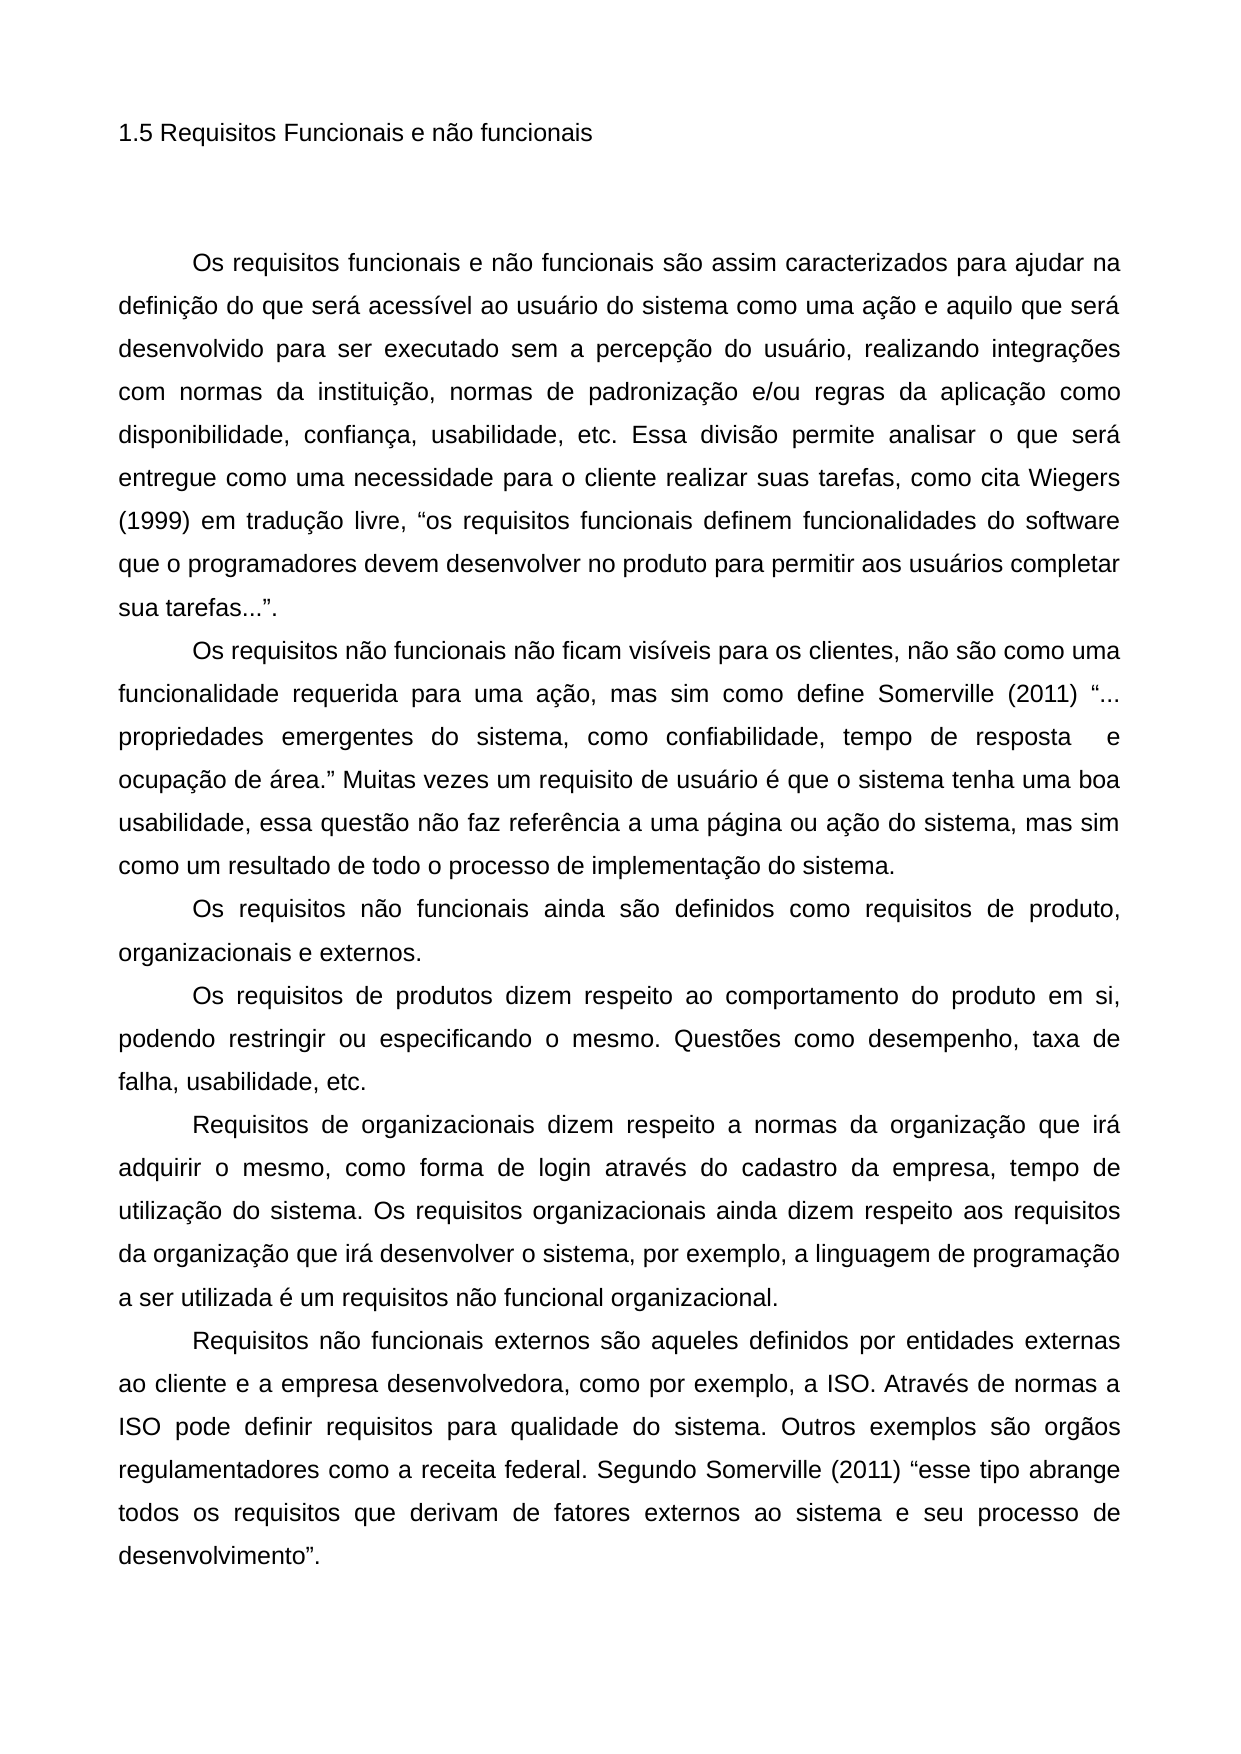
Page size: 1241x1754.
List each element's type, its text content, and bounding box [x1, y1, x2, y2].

text Os requisitos de produtos dizem respeito ao comportamento do produto em si, podendo restringir ou especificando o mesmo. Questões como desempenho, taxa de falha, usabilidade, etc. [118, 981, 1122, 1096]
text Os requisitos não funcionais não ficam visíveis para os clientes, não são como uma funcionalidade requerida para uma ação, mas sim como define Somerville (2011) “... propriedades emergentes do sistema, como confiabilidade, tempo de resposta e ocupação de área.” Muitas vezes um requisito de usuário é que o sistema tenha uma boa usabilidade, essa questão não faz referência a uma página ou ação do sistema, mas sim como um resultado de todo o processo de implementação do sistema. [118, 636, 1122, 880]
text Os requisitos funcionais e não funcionais são assim caracterizados para ajudar na definição do que será acessível ao usuário do sistema como uma ação e aquilo que será desenvolvido para ser executado sem a percepção do usuário, realizando integrações com normas da instituição, normas de padronização e/ou regras da aplicação como disponibilidade, confiança, usabilidade, etc. Essa divisão permite analisar o que será entregue como uma necessidade para o cliente realizar suas tarefas, como cita Wiegers (1999) em tradução livre, “os requisitos funcionais definem funcionalidades do software que o programadores devem desenvolver no produto para permitir aos usuários completar sua tarefas...”. [118, 247, 1122, 621]
text Requisitos de organizacionais dizem respeito a normas da organização que irá adquirir o mesmo, como forma de login através do cadastro da empresa, tempo de utilização do sistema. Os requisitos organizacionais ainda dizem respeito aos requisitos da organização que irá desenvolver o sistema, por exemplo, a linguagem de programação a ser utilizada é um requisitos não funcional organizacional. [118, 1110, 1122, 1311]
text Os requisitos não funcionais ainda são definidos como requisitos de produto, organizacionais e externos. [118, 894, 1122, 966]
text 1.5 Requisitos Funcionais e não funcionais [118, 118, 1122, 147]
text Requisitos não funcionais externos são aqueles definidos por entidades externas ao cliente e a empresa desenvolvedora, como por exemplo, a ISO. Através de normas a ISO pode definir requisitos para qualidade do sistema. Outros exemplos são orgãos regulamentadores como a receita federal. Segundo Somerville (2011) “esse tipo abrange todos os requisitos que derivam de fatores externos ao sistema e seu processo de desenvolvimento”. [118, 1326, 1122, 1570]
